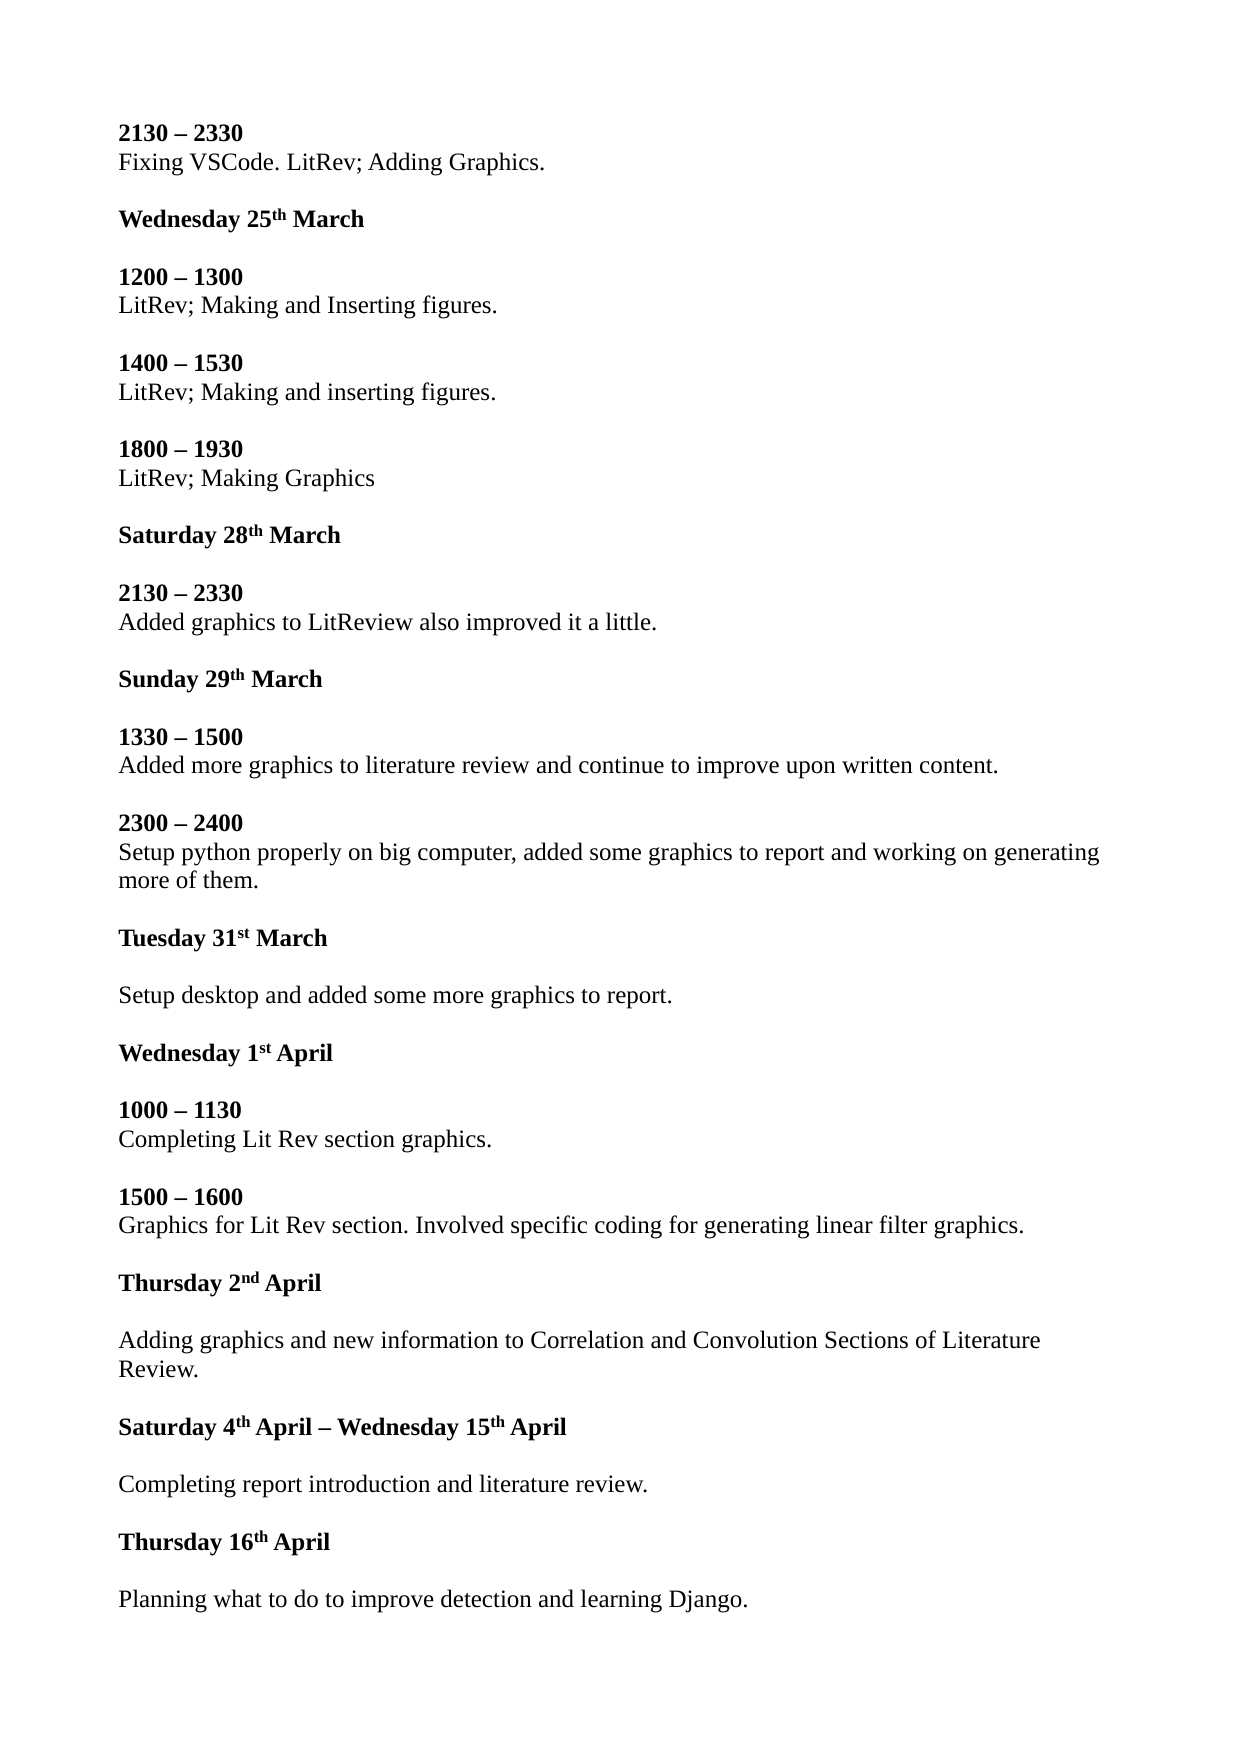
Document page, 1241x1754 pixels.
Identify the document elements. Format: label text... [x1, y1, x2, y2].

text 2130 – 2330 [118, 578, 1122, 607]
text Sunday 29th March [118, 664, 1122, 693]
text 1330 – 1500 [118, 722, 1122, 751]
text Wednesday 1st April [118, 1038, 1122, 1067]
text Graphics for Lit Rev section. Involved specific coding for generating linear filter graphics. [118, 1211, 1122, 1239]
text 1500 – 1600 [118, 1182, 1122, 1211]
text Adding graphics and new information to Correlation and Convolution Sections of Literature Review. [118, 1326, 1122, 1383]
text LitRev; Making and Inserting figures. [118, 291, 1122, 319]
text 1000 – 1130 [118, 1096, 1122, 1124]
text Saturday 4th April – Wednesday 15th April [118, 1412, 1122, 1441]
text Completing report introduction and literature review. [118, 1469, 1122, 1498]
text Thursday 16th April [118, 1527, 1122, 1556]
text Saturday 28th March [118, 521, 1122, 549]
text Wednesday 25th March [118, 204, 1122, 233]
text 2130 – 2330 [118, 118, 1122, 147]
text 1800 – 1930 [118, 434, 1122, 463]
text 1200 – 1300 [118, 262, 1122, 291]
text Setup desktop and added some more graphics to report. [118, 981, 1122, 1009]
text 2300 – 2400 [118, 808, 1122, 837]
text LitRev; Making Graphics [118, 463, 1122, 492]
text Fixing VSCode. LitRev; Adding Graphics. [118, 147, 1122, 176]
text Planning what to do to improve detection and learning Django. [118, 1584, 1122, 1613]
text Tuesday 31st March [118, 923, 1122, 952]
text Added more graphics to literature review and continue to improve upon written content. [118, 751, 1122, 779]
text Added graphics to LitReview also improved it a little. [118, 607, 1122, 636]
text Setup python properly on big computer, added some graphics to report and working on generating more of them. [118, 837, 1122, 894]
text Thursday 2nd April [118, 1268, 1122, 1297]
text LitRev; Making and inserting figures. [118, 377, 1122, 406]
text Completing Lit Rev section graphics. [118, 1124, 1122, 1153]
text 1400 – 1530 [118, 348, 1122, 377]
